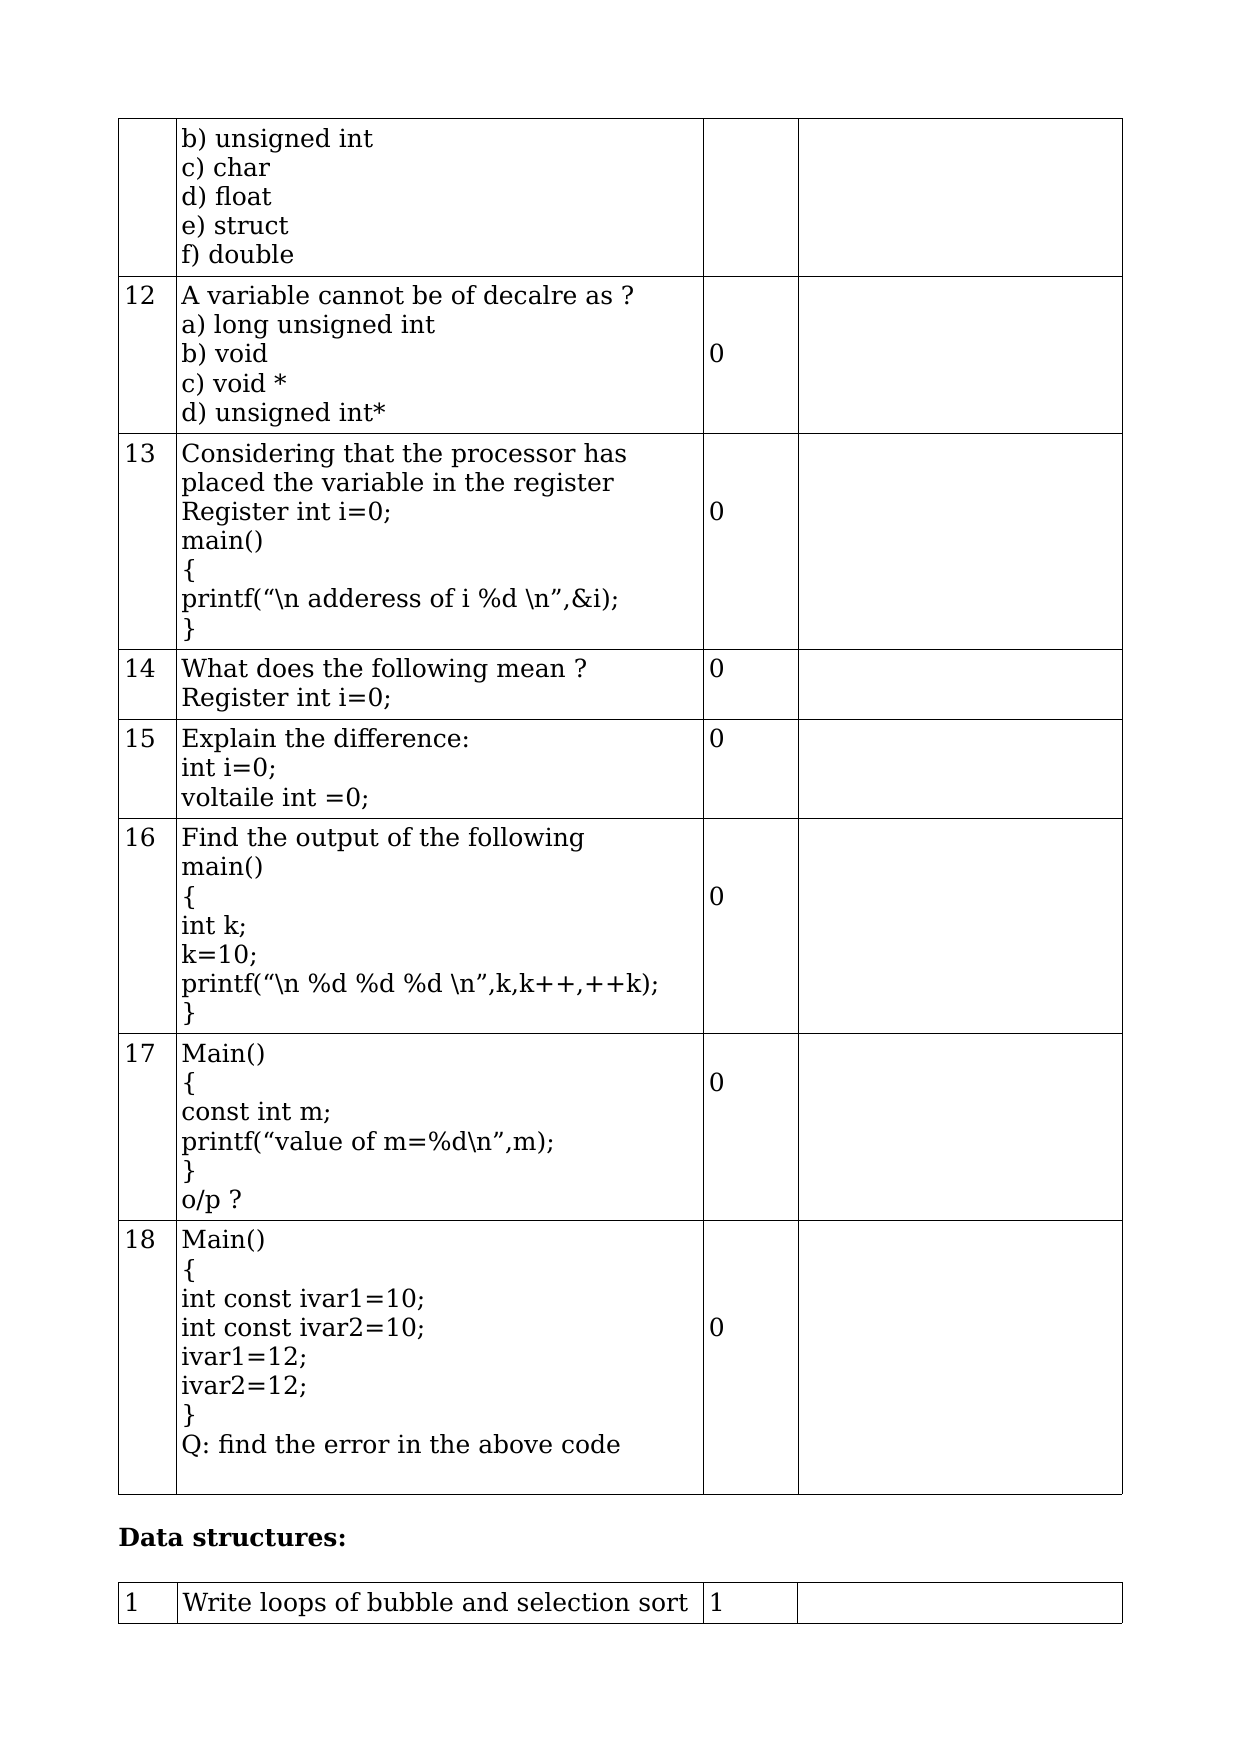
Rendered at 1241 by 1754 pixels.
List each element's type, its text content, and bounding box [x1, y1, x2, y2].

table_cell Find the output of the following main() { int k; k=10; printf(“\n %d %d %d \n”,k,k++,++k); } [177, 819, 703, 1033]
table_cell 18 [119, 1221, 176, 1494]
table_cell [799, 277, 1122, 433]
table_cell 13 [119, 434, 176, 649]
table_cell 16 [119, 819, 176, 1033]
table_header Write loops of bubble and selection sort [178, 1583, 703, 1623]
table_cell Main() { int const ivar1=10; int const ivar2=10; ivar1=12; ivar2=12; } Q: find the error in the above code [177, 1221, 703, 1494]
table_cell 0 [704, 650, 798, 718]
table_cell [704, 119, 798, 276]
table_cell [799, 434, 1122, 649]
table_cell [119, 119, 176, 276]
table_cell 0 [704, 434, 798, 649]
table_cell 0 [704, 819, 798, 1033]
table_cell Considering that the processor has placed the variable in the register Register int i=0; main() { printf(“\n adderess of i %d \n”,&i); } [177, 434, 703, 649]
table_header [798, 1583, 1122, 1623]
table_cell 0 [704, 277, 798, 433]
table_header 1 [119, 1583, 177, 1623]
table_cell [799, 819, 1122, 1033]
table_cell What does the following mean ? Register int i=0; [177, 650, 703, 718]
text Data structures: [118, 1523, 1122, 1553]
table_cell [799, 119, 1122, 276]
table_cell A variable cannot be of decalre as ? a) long unsigned int b) void c) void * d) unsigned int* [177, 277, 703, 433]
table_cell 14 [119, 650, 176, 718]
table_header 1 [704, 1583, 797, 1623]
table_cell [799, 1221, 1122, 1494]
table_cell Main() { const int m; printf(“value of m=%d\n”,m); } o/p ? [177, 1034, 703, 1220]
table_cell [799, 1034, 1122, 1220]
table_cell 0 [704, 1221, 798, 1494]
table_cell 0 [704, 720, 798, 818]
table_cell Explain the difference: int i=0; voltaile int =0; [177, 720, 703, 818]
table_cell 0 [704, 1034, 798, 1220]
table_cell 12 [119, 277, 176, 433]
table_cell [799, 650, 1122, 718]
table_cell b) unsigned int c) char d) float e) struct f) double [177, 119, 703, 276]
table_cell 15 [119, 720, 176, 818]
table_cell 17 [119, 1034, 176, 1220]
table_cell [799, 720, 1122, 818]
